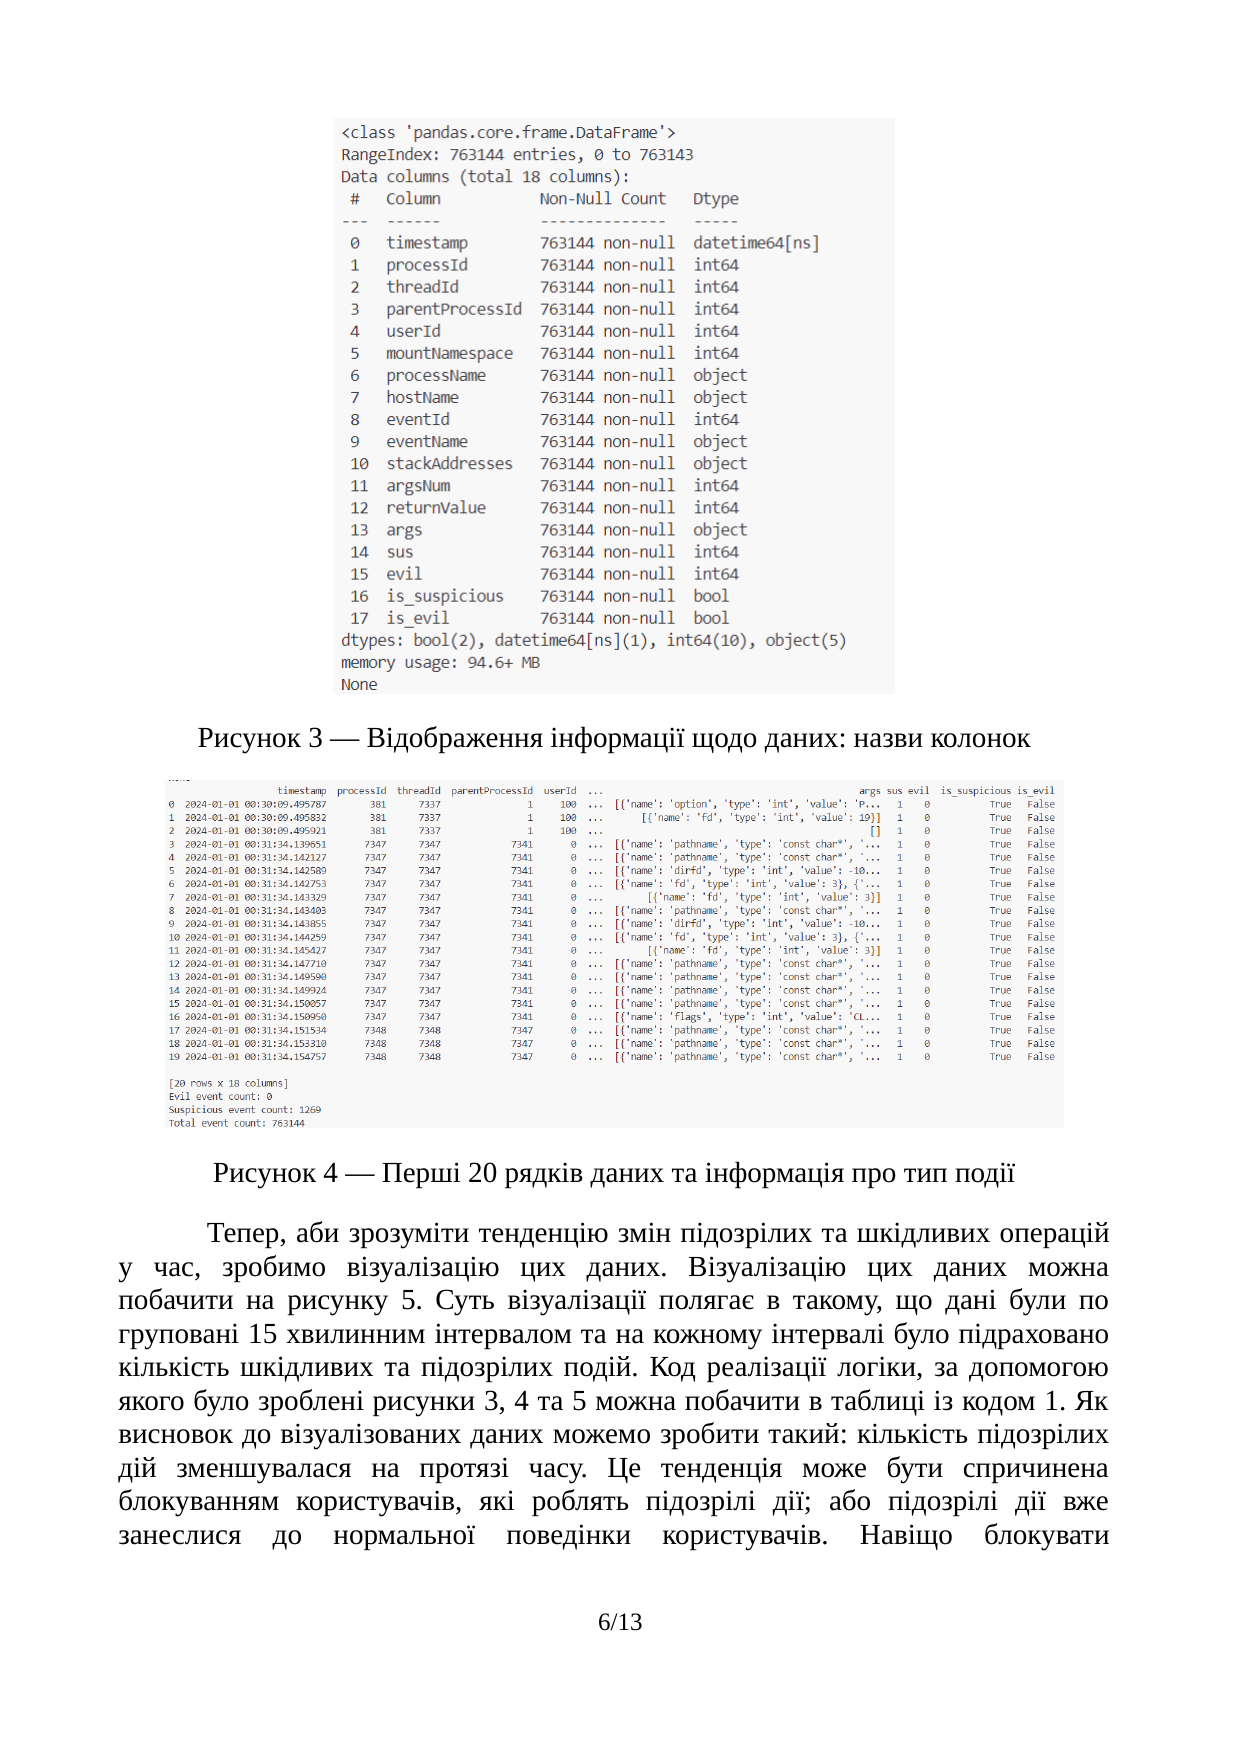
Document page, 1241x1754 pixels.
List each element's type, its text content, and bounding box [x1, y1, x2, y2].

text Тепер, аби зрозуміти тенденцію змін підозрілих та шкідливих операцій у час, зробимо візуалізацію цих даних. Візуалізацію цих даних можна побачити на рисунку 5. Суть візуалізації полягає в такому, що дані були по груповані 15 хвилинним інтервалом та на кожному інтервалі було підраховано кількість шкідливих та підозрілих подій. Код реалізації логіки, за допомогою якого було зроблені рисунки 3, 4 та 5 можна побачити в таблиці із кодом 1. Як висновок до візуалізованих даних можемо зробити такий: кількість підозрілих дій зменшувалася на протязі часу. Це тенденція може бути спричинена блокуванням користувачів, які роблять підозрілі дії; або підозрілі дії вже занеслися до нормальної поведінки користувачів. Навіщо блокувати [118, 1215, 1110, 1551]
text Рисунок 4 — Перші 20 рядків даних та інформація про тип події [118, 1155, 1110, 1188]
text Рисунок 3 — Відображення інформації щодо даних: назви колонок [118, 720, 1110, 753]
picture [164, 780, 1064, 1128]
picture [333, 118, 895, 694]
